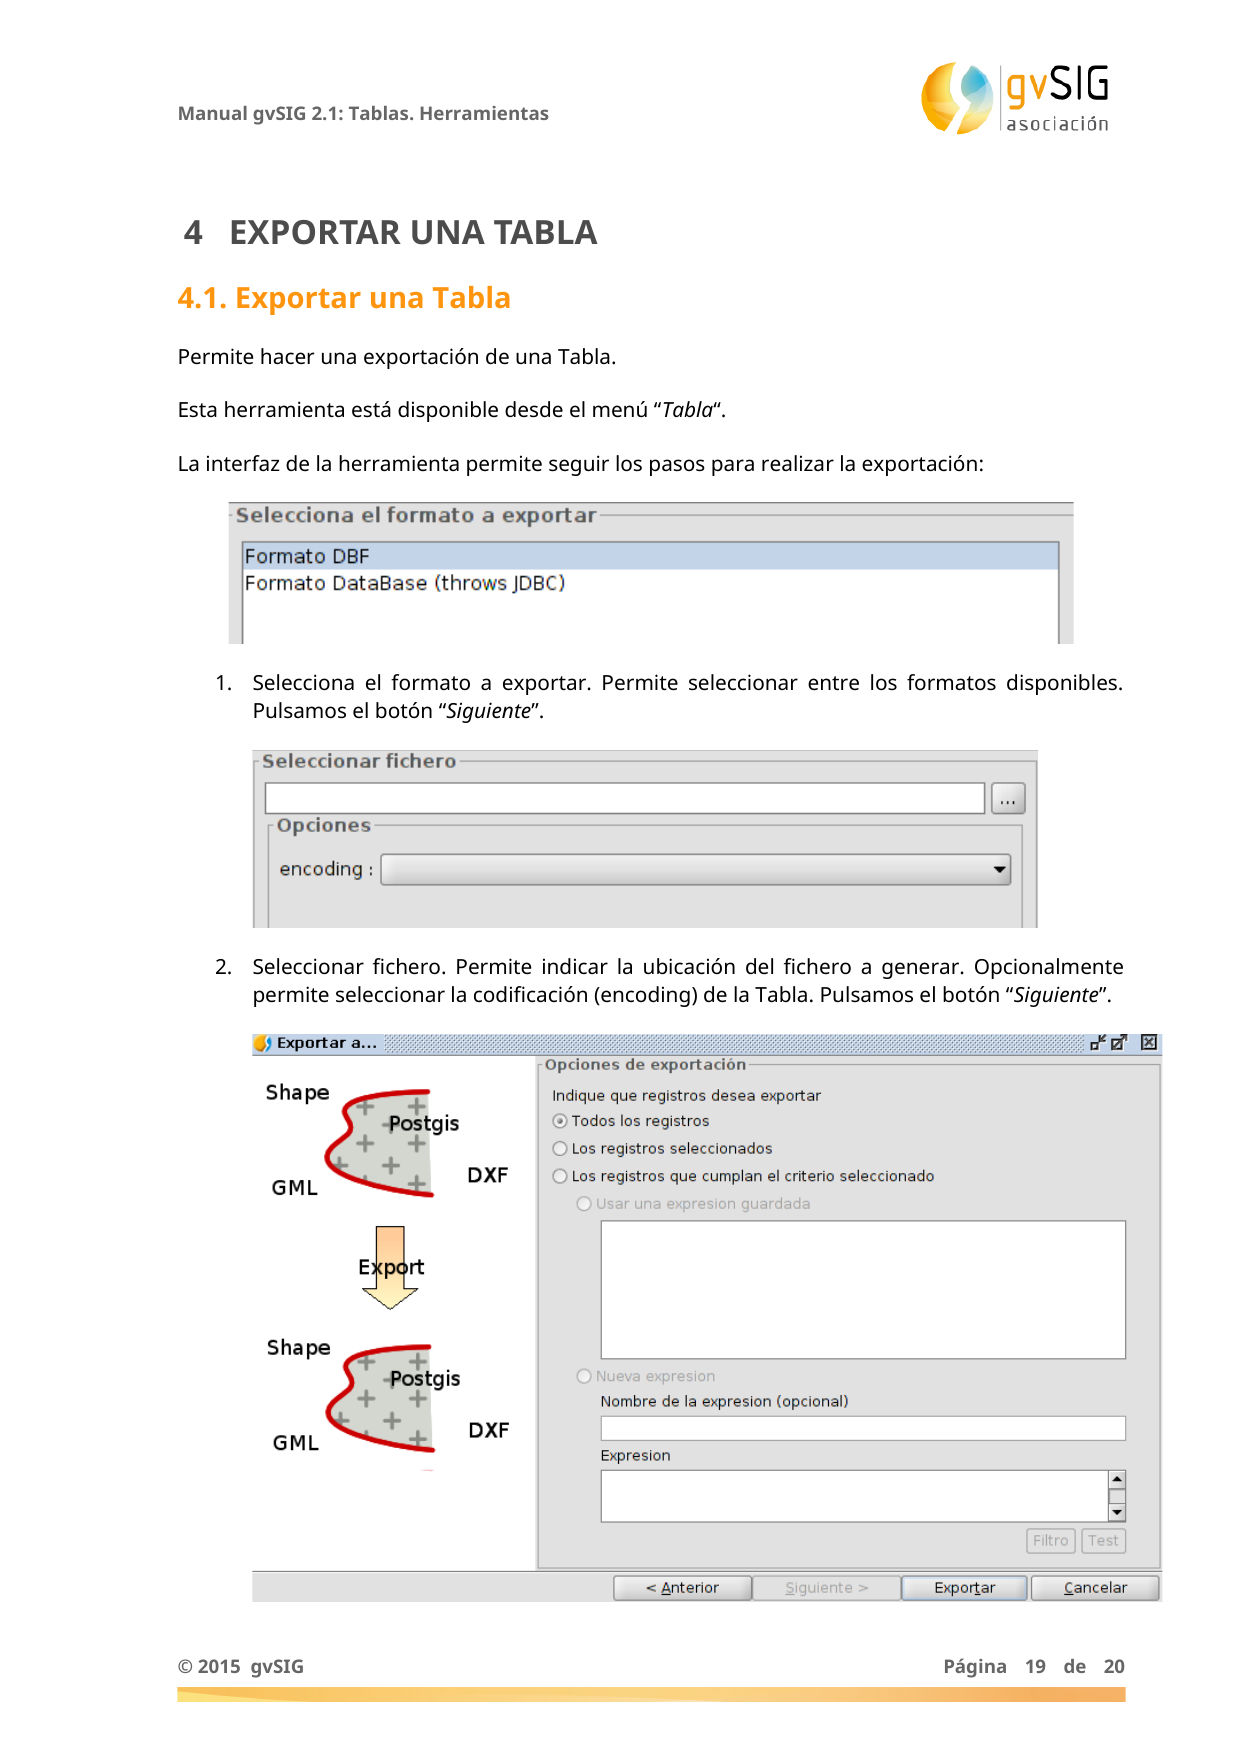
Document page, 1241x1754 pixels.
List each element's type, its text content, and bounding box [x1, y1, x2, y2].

list Seleccionar fichero. Permite indicar la ubicación del fichero a generar. Opcionalmente permite seleccionar la codificación (encoding) de la Tabla. Pulsamos el botón “Siguiente”. [215, 952, 1125, 1009]
subtitle exportar una tabla [183, 208, 1125, 254]
text Permite hacer una exportación de una Tabla. [177, 342, 1125, 371]
picture [252, 750, 1039, 928]
text La interfaz de la herramienta permite seguir los pasos para realizar la exportación: [177, 449, 1125, 477]
picture [902, 47, 1122, 148]
picture [228, 502, 1074, 644]
picture [177, 1687, 1126, 1702]
list Selecciona el formato a exportar. Permite seleccionar entre los formatos disponibles. Pulsamos el botón “Siguiente”. [215, 668, 1125, 725]
subtitle 4.1. Exportar una Tabla [177, 277, 1125, 317]
text Esta herramienta está disponible desde el menú “Tabla“. [177, 396, 1125, 424]
picture [252, 1034, 1163, 1602]
